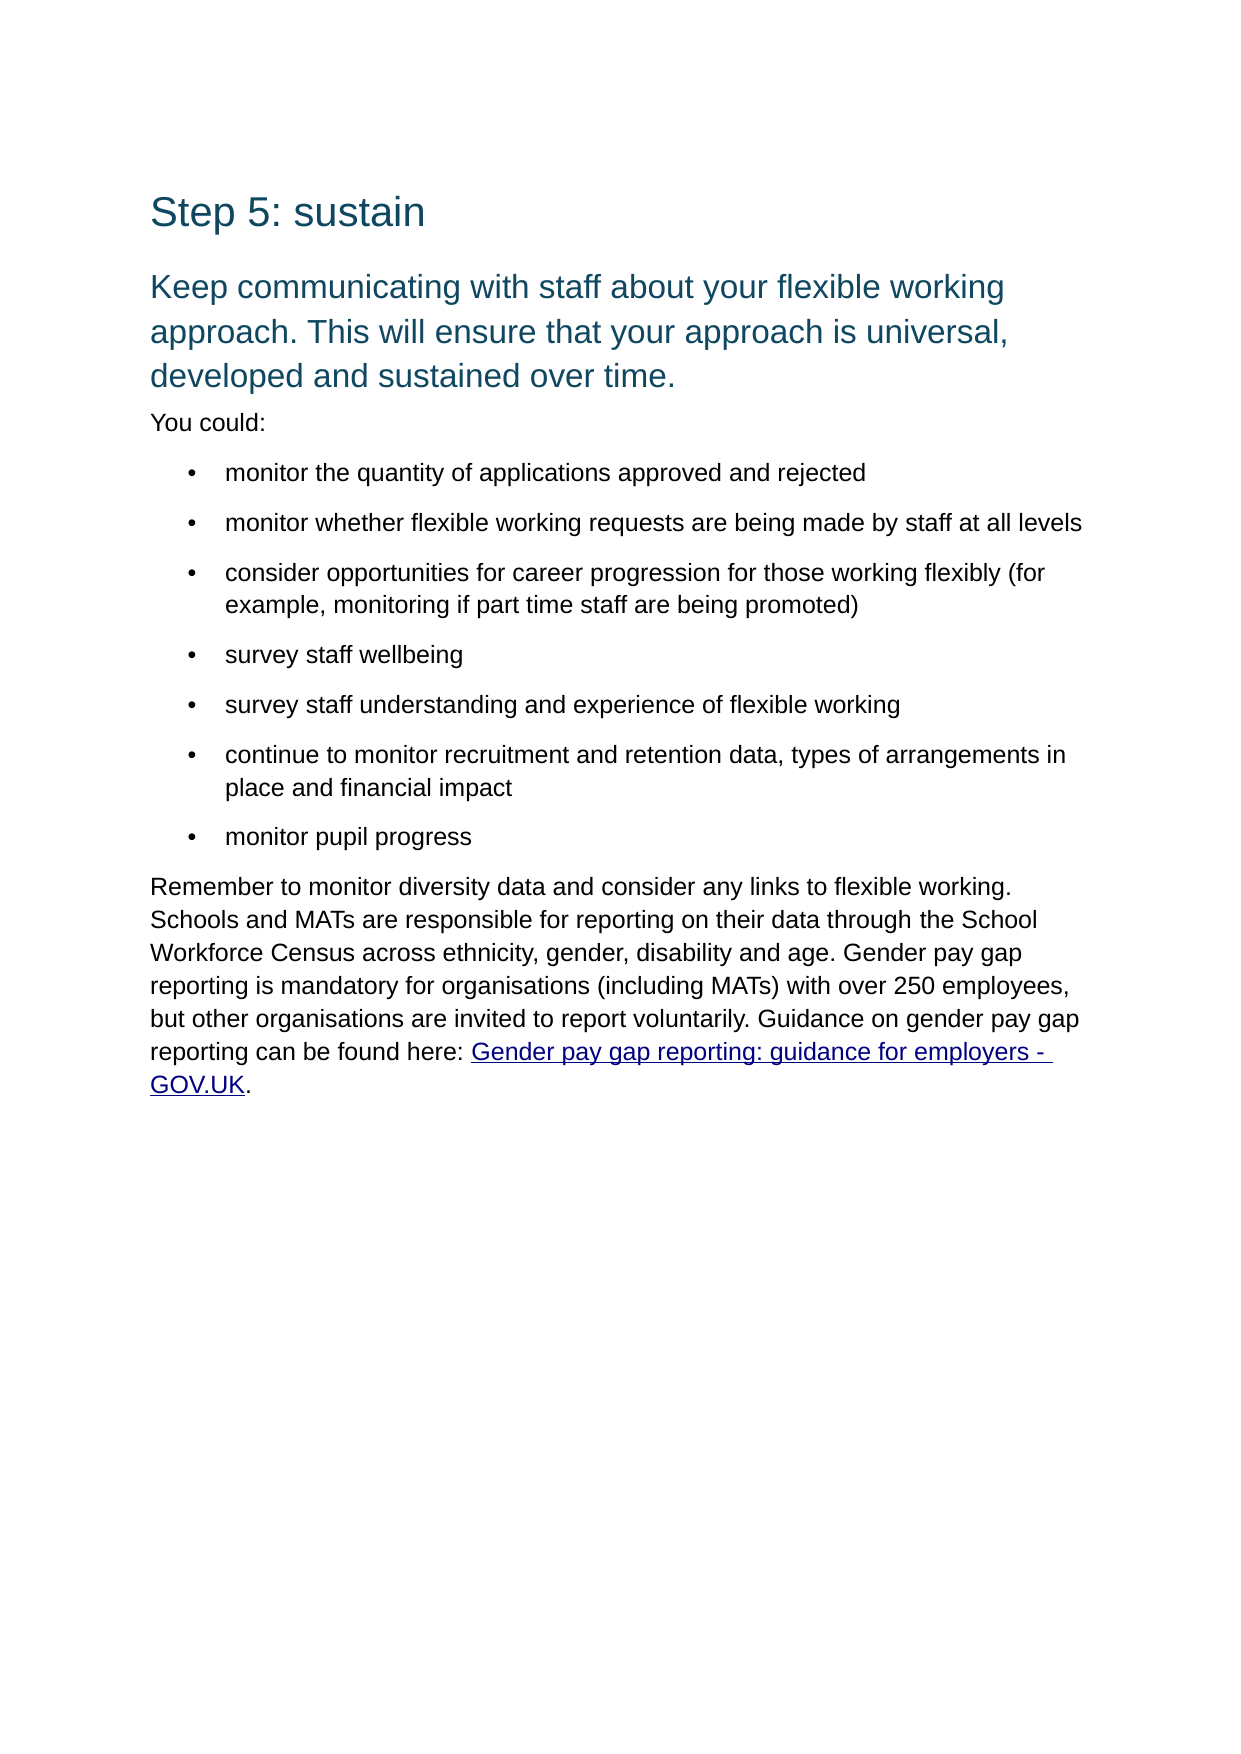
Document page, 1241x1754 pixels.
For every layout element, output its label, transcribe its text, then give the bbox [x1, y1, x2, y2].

text You could: [150, 408, 1090, 437]
subtitle Keep communicating with staff about your flexible working approach. This will ensure that your approach is universal, developed and sustained over time. [150, 268, 1090, 394]
list monitor pupil progress [187, 822, 1090, 851]
subtitle Step 5: sustain [150, 187, 1090, 235]
text Remember to monitor diversity data and consider any links to flexible working. Schools and MATs are responsible for reporting on their data through the School Workforce Census across ethnicity, gender, disability and age. Gender pay gap reporting is mandatory for organisations (including MATs) with over 250 employees, but other organisations are invited to report voluntarily. Guidance on gender pay gap reporting can be found here: Gender pay gap reporting: guidance for employers - GOV.UK. [150, 872, 1090, 1099]
list monitor whether flexible working requests are being made by staff at all levels [187, 508, 1090, 537]
list survey staff wellbeing [187, 640, 1090, 669]
list monitor the quantity of applications approved and rejected [187, 458, 1090, 487]
list survey staff understanding and experience of flexible working [187, 690, 1090, 719]
list consider opportunities for career progression for those working flexibly (for example, monitoring if part time staff are being promoted) [187, 557, 1090, 619]
list continue to monitor recruitment and retention data, types of arrangements in place and financial impact [187, 739, 1090, 801]
